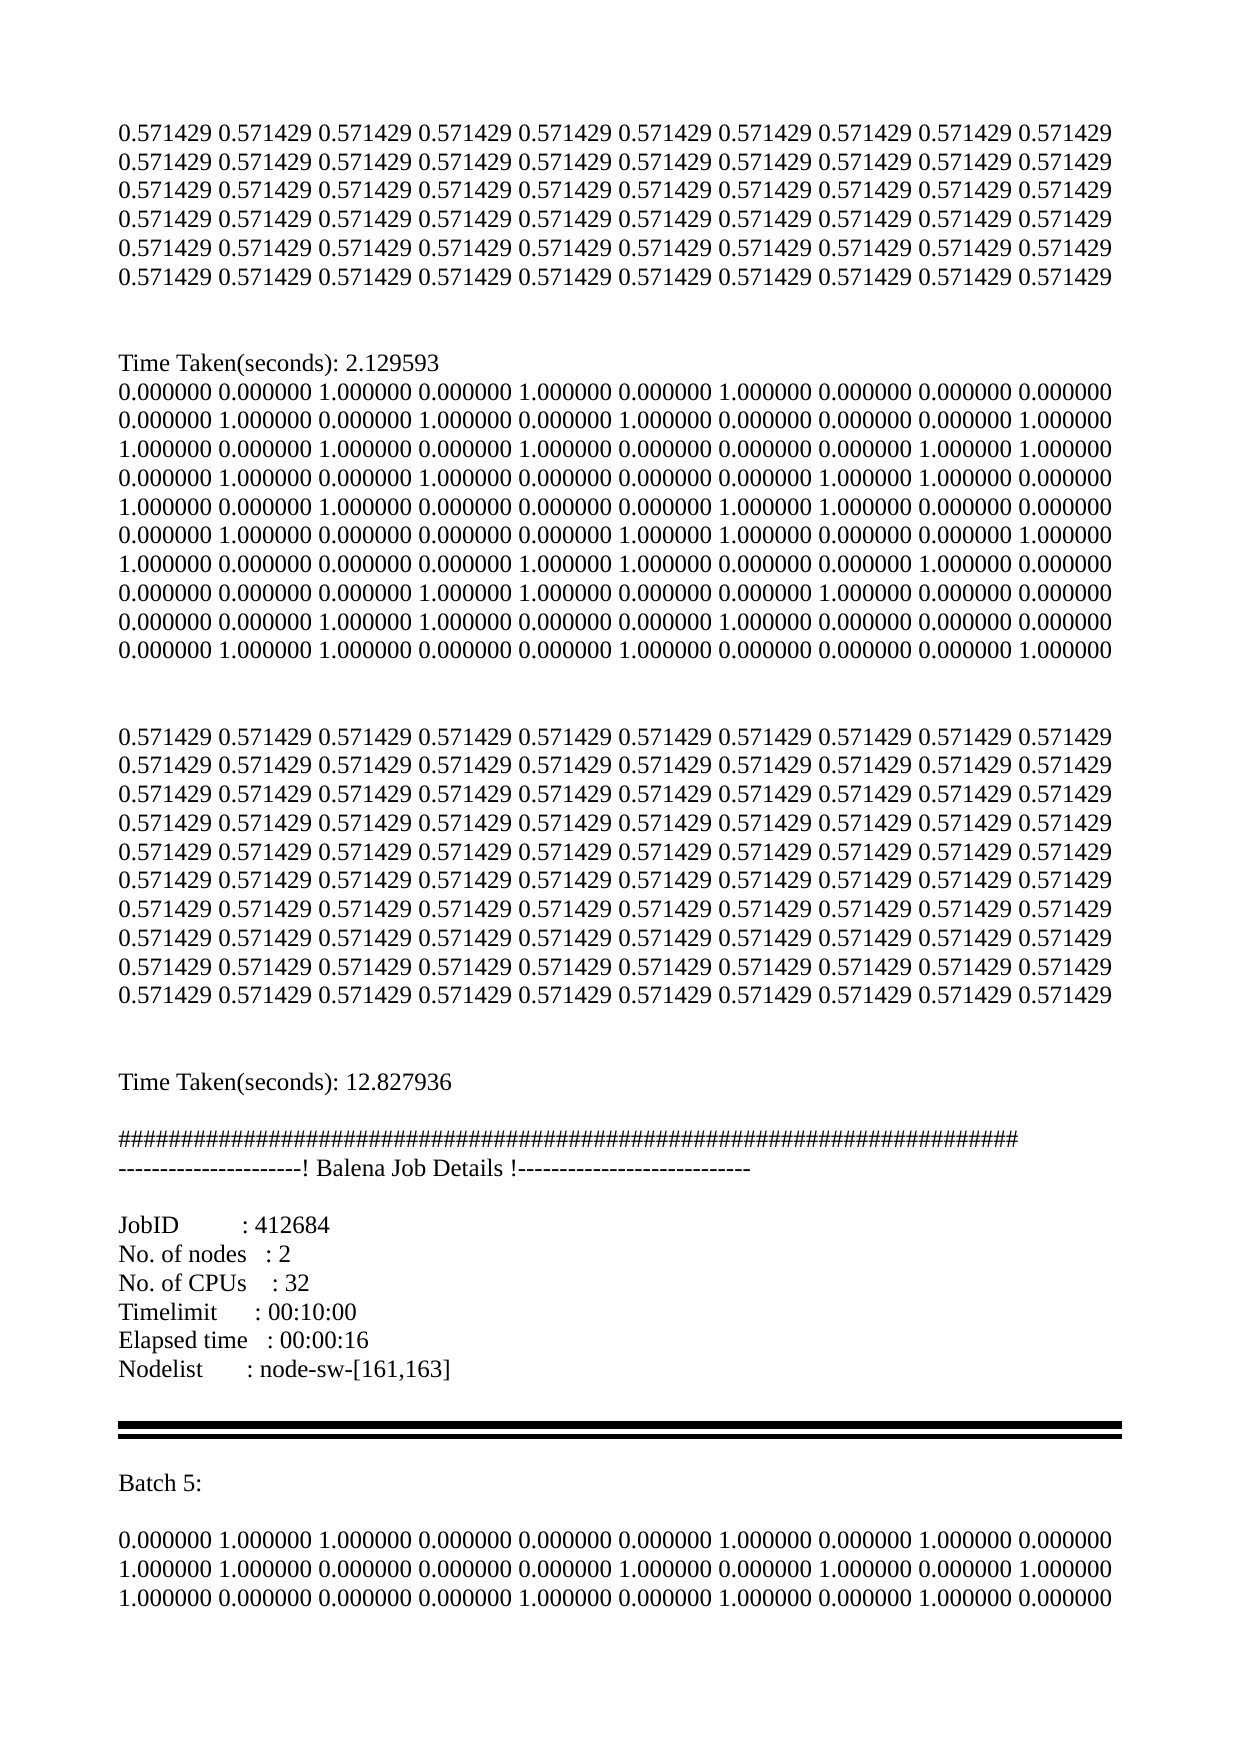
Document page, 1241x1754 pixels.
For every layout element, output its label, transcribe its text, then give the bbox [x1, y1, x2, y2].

text ----------------------! Balena Job Details !---------------------------- [118, 1153, 1122, 1182]
text No. of CPUs : 32 [118, 1268, 1122, 1297]
text 1.000000 0.000000 0.000000 0.000000 1.000000 1.000000 0.000000 0.000000 1.000000 0.000000 [118, 549, 1122, 578]
text 1.000000 0.000000 1.000000 0.000000 1.000000 0.000000 0.000000 0.000000 1.000000 1.000000 [118, 434, 1122, 463]
text 0.571429 0.571429 0.571429 0.571429 0.571429 0.571429 0.571429 0.571429 0.571429 0.571429 [118, 204, 1122, 233]
text 0.571429 0.571429 0.571429 0.571429 0.571429 0.571429 0.571429 0.571429 0.571429 0.571429 [118, 894, 1122, 923]
text 1.000000 1.000000 0.000000 0.000000 0.000000 1.000000 0.000000 1.000000 0.000000 1.000000 [118, 1554, 1122, 1583]
text ######################################################################## [118, 1124, 1122, 1153]
text 0.571429 0.571429 0.571429 0.571429 0.571429 0.571429 0.571429 0.571429 0.571429 0.571429 [118, 751, 1122, 779]
text 0.571429 0.571429 0.571429 0.571429 0.571429 0.571429 0.571429 0.571429 0.571429 0.571429 [118, 981, 1122, 1009]
text 0.571429 0.571429 0.571429 0.571429 0.571429 0.571429 0.571429 0.571429 0.571429 0.571429 [118, 722, 1122, 751]
text 1.000000 0.000000 1.000000 0.000000 0.000000 0.000000 1.000000 1.000000 0.000000 0.000000 [118, 492, 1122, 521]
text 0.571429 0.571429 0.571429 0.571429 0.571429 0.571429 0.571429 0.571429 0.571429 0.571429 [118, 233, 1122, 262]
text 0.000000 1.000000 1.000000 0.000000 0.000000 1.000000 0.000000 0.000000 0.000000 1.000000 [118, 636, 1122, 664]
text 1.000000 0.000000 0.000000 0.000000 1.000000 0.000000 1.000000 0.000000 1.000000 0.000000 [118, 1583, 1122, 1612]
text 0.571429 0.571429 0.571429 0.571429 0.571429 0.571429 0.571429 0.571429 0.571429 0.571429 [118, 262, 1122, 291]
text 0.571429 0.571429 0.571429 0.571429 0.571429 0.571429 0.571429 0.571429 0.571429 0.571429 [118, 923, 1122, 952]
text 0.571429 0.571429 0.571429 0.571429 0.571429 0.571429 0.571429 0.571429 0.571429 0.571429 [118, 866, 1122, 894]
text 0.571429 0.571429 0.571429 0.571429 0.571429 0.571429 0.571429 0.571429 0.571429 0.571429 [118, 808, 1122, 837]
text Time Taken(seconds): 12.827936 [118, 1067, 1122, 1096]
text 0.571429 0.571429 0.571429 0.571429 0.571429 0.571429 0.571429 0.571429 0.571429 0.571429 [118, 837, 1122, 866]
text JobID : 412684 [118, 1211, 1122, 1239]
text No. of nodes : 2 [118, 1239, 1122, 1268]
text Time Taken(seconds): 2.129593 [118, 348, 1122, 377]
text 0.000000 1.000000 0.000000 0.000000 0.000000 1.000000 1.000000 0.000000 0.000000 1.000000 [118, 521, 1122, 549]
text 0.000000 1.000000 0.000000 1.000000 0.000000 1.000000 0.000000 0.000000 0.000000 1.000000 [118, 406, 1122, 434]
text 0.000000 1.000000 0.000000 1.000000 0.000000 0.000000 0.000000 1.000000 1.000000 0.000000 [118, 463, 1122, 492]
text 0.000000 1.000000 1.000000 0.000000 0.000000 0.000000 1.000000 0.000000 1.000000 0.000000 [118, 1526, 1122, 1554]
text 0.571429 0.571429 0.571429 0.571429 0.571429 0.571429 0.571429 0.571429 0.571429 0.571429 [118, 147, 1122, 176]
text Nodelist : node-sw-[161,163] [118, 1354, 1122, 1383]
text Timelimit : 00:10:00 [118, 1297, 1122, 1326]
text 0.000000 0.000000 1.000000 1.000000 0.000000 0.000000 1.000000 0.000000 0.000000 0.000000 [118, 607, 1122, 636]
text 0.571429 0.571429 0.571429 0.571429 0.571429 0.571429 0.571429 0.571429 0.571429 0.571429 [118, 118, 1122, 147]
text 0.571429 0.571429 0.571429 0.571429 0.571429 0.571429 0.571429 0.571429 0.571429 0.571429 [118, 176, 1122, 204]
text 0.000000 0.000000 1.000000 0.000000 1.000000 0.000000 1.000000 0.000000 0.000000 0.000000 [118, 377, 1122, 406]
text 0.000000 0.000000 0.000000 1.000000 1.000000 0.000000 0.000000 1.000000 0.000000 0.000000 [118, 578, 1122, 607]
text 0.571429 0.571429 0.571429 0.571429 0.571429 0.571429 0.571429 0.571429 0.571429 0.571429 [118, 952, 1122, 981]
text Batch 5: [118, 1468, 1122, 1497]
text Elapsed time : 00:00:16 [118, 1326, 1122, 1354]
text 0.571429 0.571429 0.571429 0.571429 0.571429 0.571429 0.571429 0.571429 0.571429 0.571429 [118, 779, 1122, 808]
